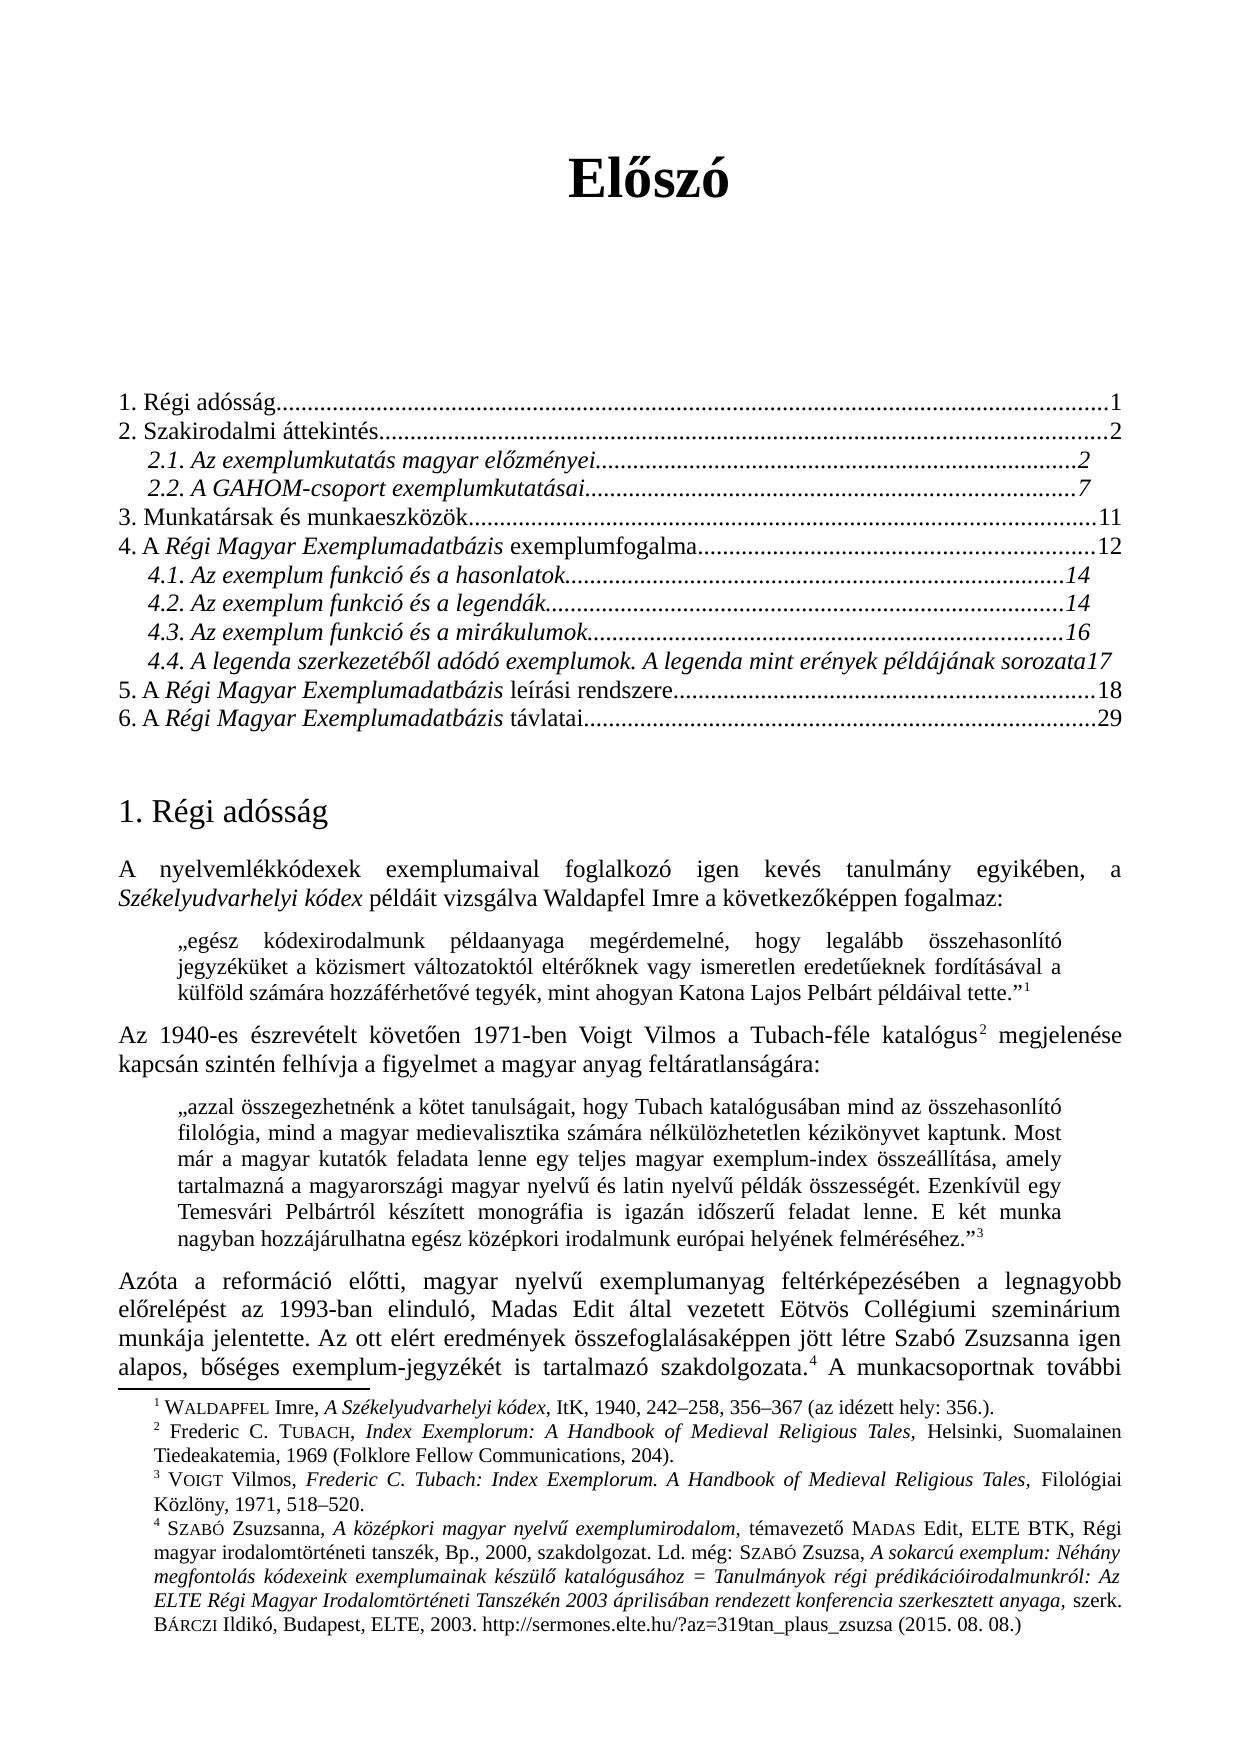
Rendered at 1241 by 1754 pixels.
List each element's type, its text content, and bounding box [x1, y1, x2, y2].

text Waldapfel Imre, A Székelyudvarhelyi kódex, ItK, 1940, 242–258, 356–367 (az idézett hely: 356.). [153, 1395, 1122, 1419]
text 1. Régi adósság 1 [118, 387, 1122, 416]
text 6. A Régi Magyar Exemplumadatbázis távlatai 29 [118, 703, 1122, 732]
text 5. A Régi Magyar Exemplumadatbázis leírási rendszere 18 [118, 675, 1122, 703]
text 4.3. Az exemplum funkció és a mirákulumok 16 [148, 617, 1122, 646]
text „azzal összegezhetnénk a kötet tanulságait, hogy Tubach katalógusában mind az összehasonlító filológia, mind a magyar medievalisztika számára nélkülözhetetlen kézikönyvet kaptunk. Most már a magyar kutatók feladata lenne egy teljes magyar exemplum-index összeállítása, amely tartalmazná a magyarországi magyar nyelvű és latin nyelvű példák összességét. Ezenkívül egy Temesvári Pelbártról készített monográfia is igazán időszerű feladat lenne. E két munka nagyban hozzájárulhatna egész középkori irodalmunk európai helyének felméréséhez.” [177, 1093, 1063, 1251]
text Azóta a reformáció előtti, magyar nyelvű exemplumanyag feltérképezésében a legnagyobb előrelépést az 1993-ban elinduló, Madas Edit által vezetett Eötvös Collégiumi szeminárium munkája jelentette. Az ott elért eredmények összefoglalásaképpen jött létre Szabó Zsuzsanna igen alapos, bőséges exemplum-jegyzékét is tartalmazó szakdolgozata. A munkacsoportnak további [118, 1266, 1122, 1381]
text 3. Munkatársak és munkaeszközök 11 [118, 502, 1122, 531]
text Az 1940-es észrevételt követően 1971-ben Voigt Vilmos a Tubach-féle katalógus megjelenése kapcsán szintén felhívja a figyelmet a magyar anyag feltáratlanságára: [118, 1021, 1122, 1078]
text Voigt Vilmos, Frederic C. Tubach: Index Exemplorum. A Handbook of Medieval Religious Tales, Filológiai Közlöny, 1971, 518–520. [153, 1467, 1122, 1516]
text 2.1. Az exemplumkutatás magyar előzményei 2 [148, 445, 1122, 473]
text 4.4. A legenda szerkezetéből adódó exemplumok. A legenda mint erények példájának sorozata 17 [148, 646, 1122, 675]
text 4.1. Az exemplum funkció és a hasonlatok 14 [148, 560, 1122, 588]
text Frederic C. Tubach, Index Exemplorum: A Handbook of Medieval Religious Tales, Helsinki, Suomalainen Tiedeakatemia, 1969 (Folklore Fellow Communications, 204). [153, 1419, 1122, 1467]
text „egész kódexirodalmunk példaanyaga megérdemelné, hogy legalább összehasonlító jegyzéküket a közismert változatoktól eltérőknek vagy ismeretlen eredetűeknek fordításával a külföld számára hozzáférhetővé tegyék, mint ahogyan Katona Lajos Pelbárt példáival tette.” [177, 927, 1063, 1006]
text A nyelvemlékkódexek exemplumaival foglalkozó igen kevés tanulmány egyikében, a Székelyudvarhelyi kódex példáit vizsgálva Waldapfel Imre a következőképpen fogalmaz: [118, 854, 1122, 912]
text 2. Szakirodalmi áttekintés 2 [118, 416, 1122, 445]
text 4.2. Az exemplum funkció és a legendák 14 [148, 588, 1122, 617]
text 2.2. A GAHOM-csoport exemplumkutatásai 7 [148, 473, 1122, 502]
text 4. A Régi Magyar Exemplumadatbázis exemplumfogalma 12 [118, 531, 1122, 560]
title Előszó [118, 143, 1122, 210]
subtitle 1. Régi adósság [118, 791, 1122, 829]
text Szabó Zsuzsanna, A középkori magyar nyelvű exemplumirodalom, témavezető Madas Edit, ELTE BTK, Régi magyar irodalomtörténeti tanszék, Bp., 2000, szakdolgozat. Ld. még: Szabó Zsuzsa, A sokarcú exemplum: Néhány megfontolás kódexeink exemplumainak készülő katalógusához = Tanulmányok régi prédikációirodalmunkról: Az ELTE Régi Magyar Irodalomtörténeti Tanszékén 2003 áprilisában rendezett konferencia szerkesztett anyaga, szerk. Bárczi Ildikó, Budapest, ELTE, 2003. http://sermones.elte.hu/?az=319tan_plaus_zsuzsa (2015. 08. 08.) [153, 1516, 1122, 1636]
